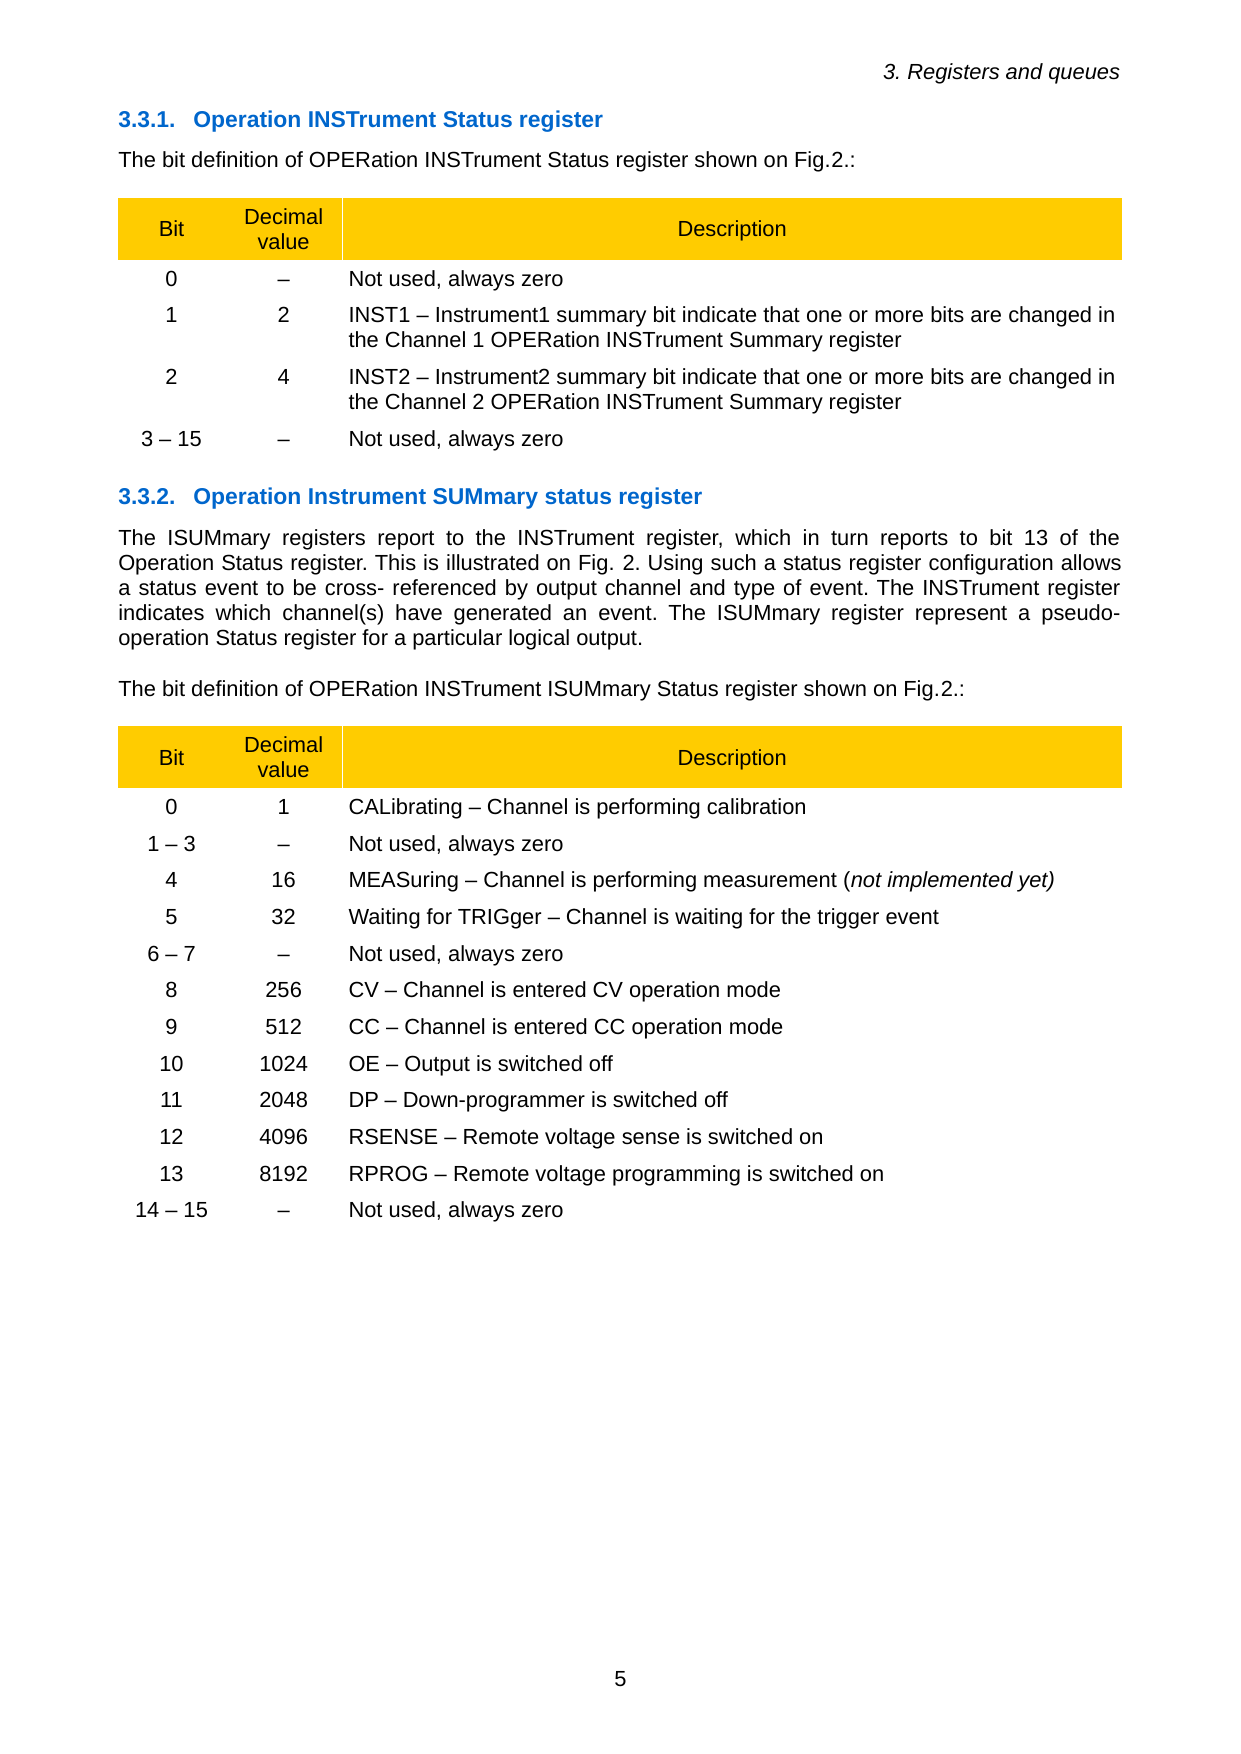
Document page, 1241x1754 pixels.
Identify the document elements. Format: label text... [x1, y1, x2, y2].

subtitle Operation INSTrument Status register [118, 106, 1122, 133]
table_cell 11 [118, 1081, 224, 1118]
table_cell 16 [224, 861, 342, 898]
table_cell 2 [224, 296, 342, 358]
table_cell CALibrating – Channel is performing calibration [343, 788, 1122, 825]
table_cell INST2 – Instrument2 summary bit indicate that one or more bits are changed in the Channel 2 OPERation INSTrument Summary register [343, 358, 1122, 420]
table_cell Not used, always zero [343, 825, 1122, 861]
table_cell 0 [118, 788, 224, 825]
table_header Decimal value [224, 198, 342, 260]
table_cell 512 [224, 1008, 342, 1045]
table_cell Not used, always zero [343, 1191, 1122, 1228]
table_cell – [224, 420, 342, 457]
table_cell MEASuring – Channel is performing measurement (not implemented yet) [343, 861, 1122, 898]
table_header Description [343, 726, 1122, 788]
table_cell RSENSE – Remote voltage sense is switched on [343, 1118, 1122, 1155]
table_cell Not used, always zero [343, 420, 1122, 457]
table_cell 8 [118, 971, 224, 1008]
table_cell – [224, 935, 342, 971]
table_cell CV – Channel is entered CV operation mode [343, 971, 1122, 1008]
subtitle Operation Instrument SUMmary status register [118, 483, 1122, 510]
text The ISUMmary registers report to the INSTrument register, which in turn reports to bit 13 of the Operation Status register. This is illustrated on Fig. 2. Using such a status register configuration allows a status event to be cross- referenced by output channel and type of event. The INSTrument register indicates which channel(s) have generated an event. The ISUMmary register represent a pseudo-operation Status register for a particular logical output. [118, 524, 1122, 651]
table_cell – [224, 260, 342, 296]
table_cell OE – Output is switched off [343, 1045, 1122, 1081]
table_cell 1 [224, 788, 342, 825]
table_cell 1 [118, 296, 224, 358]
table_cell INST1 – Instrument1 summary bit indicate that one or more bits are changed in the Channel 1 OPERation INSTrument Summary register [343, 296, 1122, 358]
table_cell 256 [224, 971, 342, 1008]
table_cell 2 [118, 358, 224, 420]
table_cell RPROG – Remote voltage programming is switched on [343, 1155, 1122, 1191]
table_cell 1 – 3 [118, 825, 224, 861]
table_cell – [224, 825, 342, 861]
table_cell 8192 [224, 1155, 342, 1191]
table_cell 4 [224, 358, 342, 420]
table_cell 5 [118, 898, 224, 935]
table_cell 1024 [224, 1045, 342, 1081]
text The bit definition of OPERation INSTrument Status register shown on Fig.2.: [118, 147, 1122, 173]
table_cell 32 [224, 898, 342, 935]
table_cell CC – Channel is entered CC operation mode [343, 1008, 1122, 1045]
text The bit definition of OPERation INSTrument ISUMmary Status register shown on Fig.2.: [118, 676, 1122, 701]
table_cell 2048 [224, 1081, 342, 1118]
table_cell Waiting for TRIGger – Channel is waiting for the trigger event [343, 898, 1122, 935]
table_header Description [343, 198, 1122, 260]
table_header Bit [118, 726, 224, 788]
table_cell 4 [118, 861, 224, 898]
table_header Bit [118, 198, 224, 260]
table_cell 9 [118, 1008, 224, 1045]
table_cell Not used, always zero [343, 260, 1122, 296]
table_cell 14 – 15 [118, 1191, 224, 1228]
table_cell 3 – 15 [118, 420, 224, 457]
table_cell 0 [118, 260, 224, 296]
table_cell 4096 [224, 1118, 342, 1155]
table_cell 10 [118, 1045, 224, 1081]
table_cell – [224, 1191, 342, 1228]
table_cell DP – Down-programmer is switched off [343, 1081, 1122, 1118]
table_header Decimal value [224, 726, 342, 788]
table_cell 12 [118, 1118, 224, 1155]
table_cell 6 – 7 [118, 935, 224, 971]
table_cell Not used, always zero [343, 935, 1122, 971]
table_cell 13 [118, 1155, 224, 1191]
